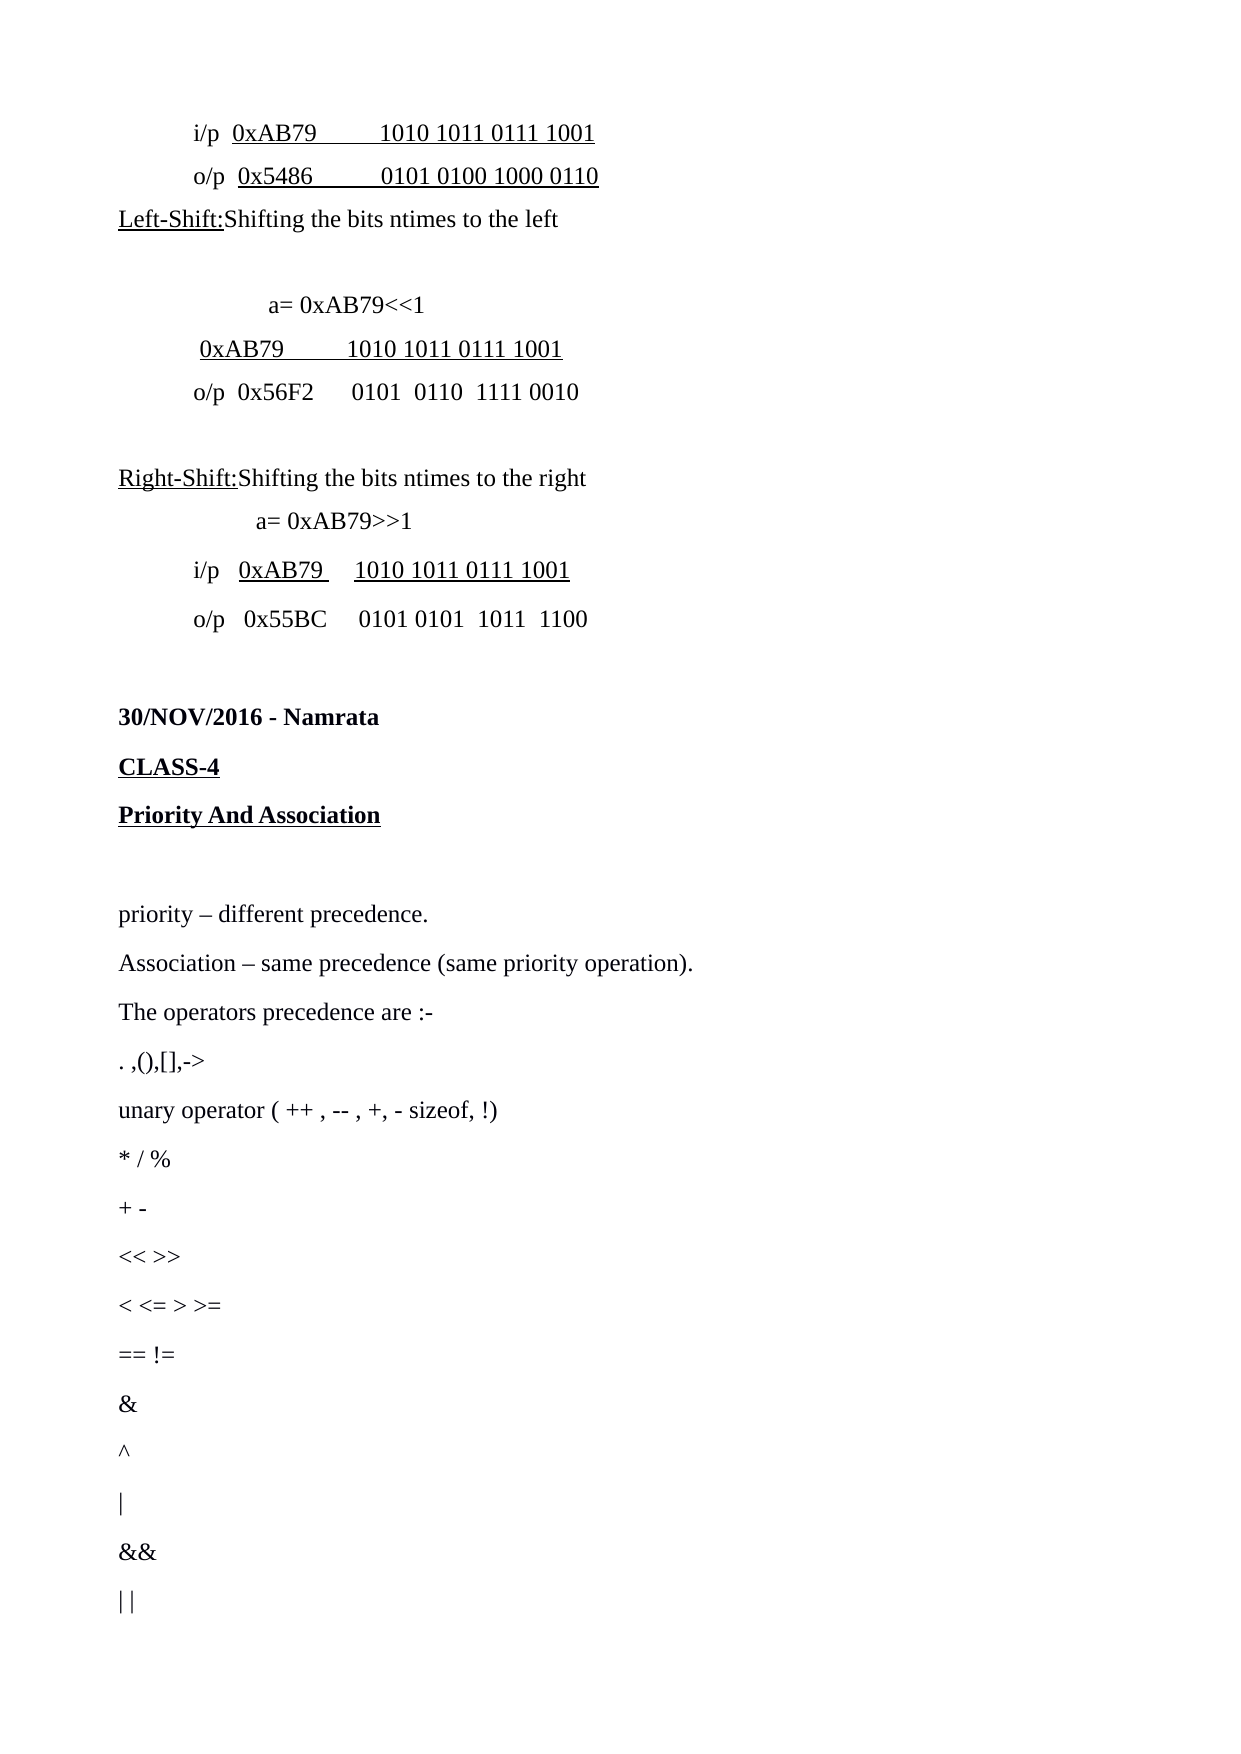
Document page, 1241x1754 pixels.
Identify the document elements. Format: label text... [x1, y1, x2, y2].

text o/p 0x56F2 0101 0110 1111 0010 [118, 377, 1122, 406]
text < <= > >= [118, 1291, 1122, 1320]
text Association – same precedence (same priority operation). [118, 948, 1122, 977]
text 0xAB79 1010 1011 0111 1001 [118, 334, 1122, 362]
text CLASS-4 [118, 752, 1122, 780]
text && [118, 1537, 1122, 1565]
text & [118, 1389, 1122, 1418]
text The operators precedence are :- [118, 997, 1122, 1026]
text 30/NOV/2016 - Namrata [118, 702, 1122, 731]
text unary operator ( ++ , -- , +, - sizeof, !) [118, 1095, 1122, 1124]
text | | [118, 1586, 1122, 1614]
text Left-Shift:Shifting the bits ntimes to the left [118, 204, 1122, 233]
text a= 0xAB79<<1 [118, 291, 1122, 319]
text a= 0xAB79>>1 [118, 506, 1122, 535]
text priority – different precedence. [118, 899, 1122, 927]
text Priority And Association [118, 801, 1122, 829]
text == != [118, 1340, 1122, 1369]
text Right-Shift:Shifting the bits ntimes to the right [118, 463, 1122, 492]
text + - [118, 1193, 1122, 1222]
text << >> [118, 1242, 1122, 1271]
text o/p 0x55BC 0101 0101 1011 1100 [118, 604, 1122, 633]
text o/p 0x5486 0101 0100 1000 0110 [118, 161, 1122, 190]
text | [118, 1487, 1122, 1516]
text . ,(),[],-> [118, 1046, 1122, 1075]
text ^ [118, 1438, 1122, 1467]
text * / % [118, 1144, 1122, 1173]
text i/p 0xAB79 1010 1011 0111 1001 [118, 555, 1122, 584]
text i/p 0xAB79 1010 1011 0111 1001 [118, 118, 1122, 147]
